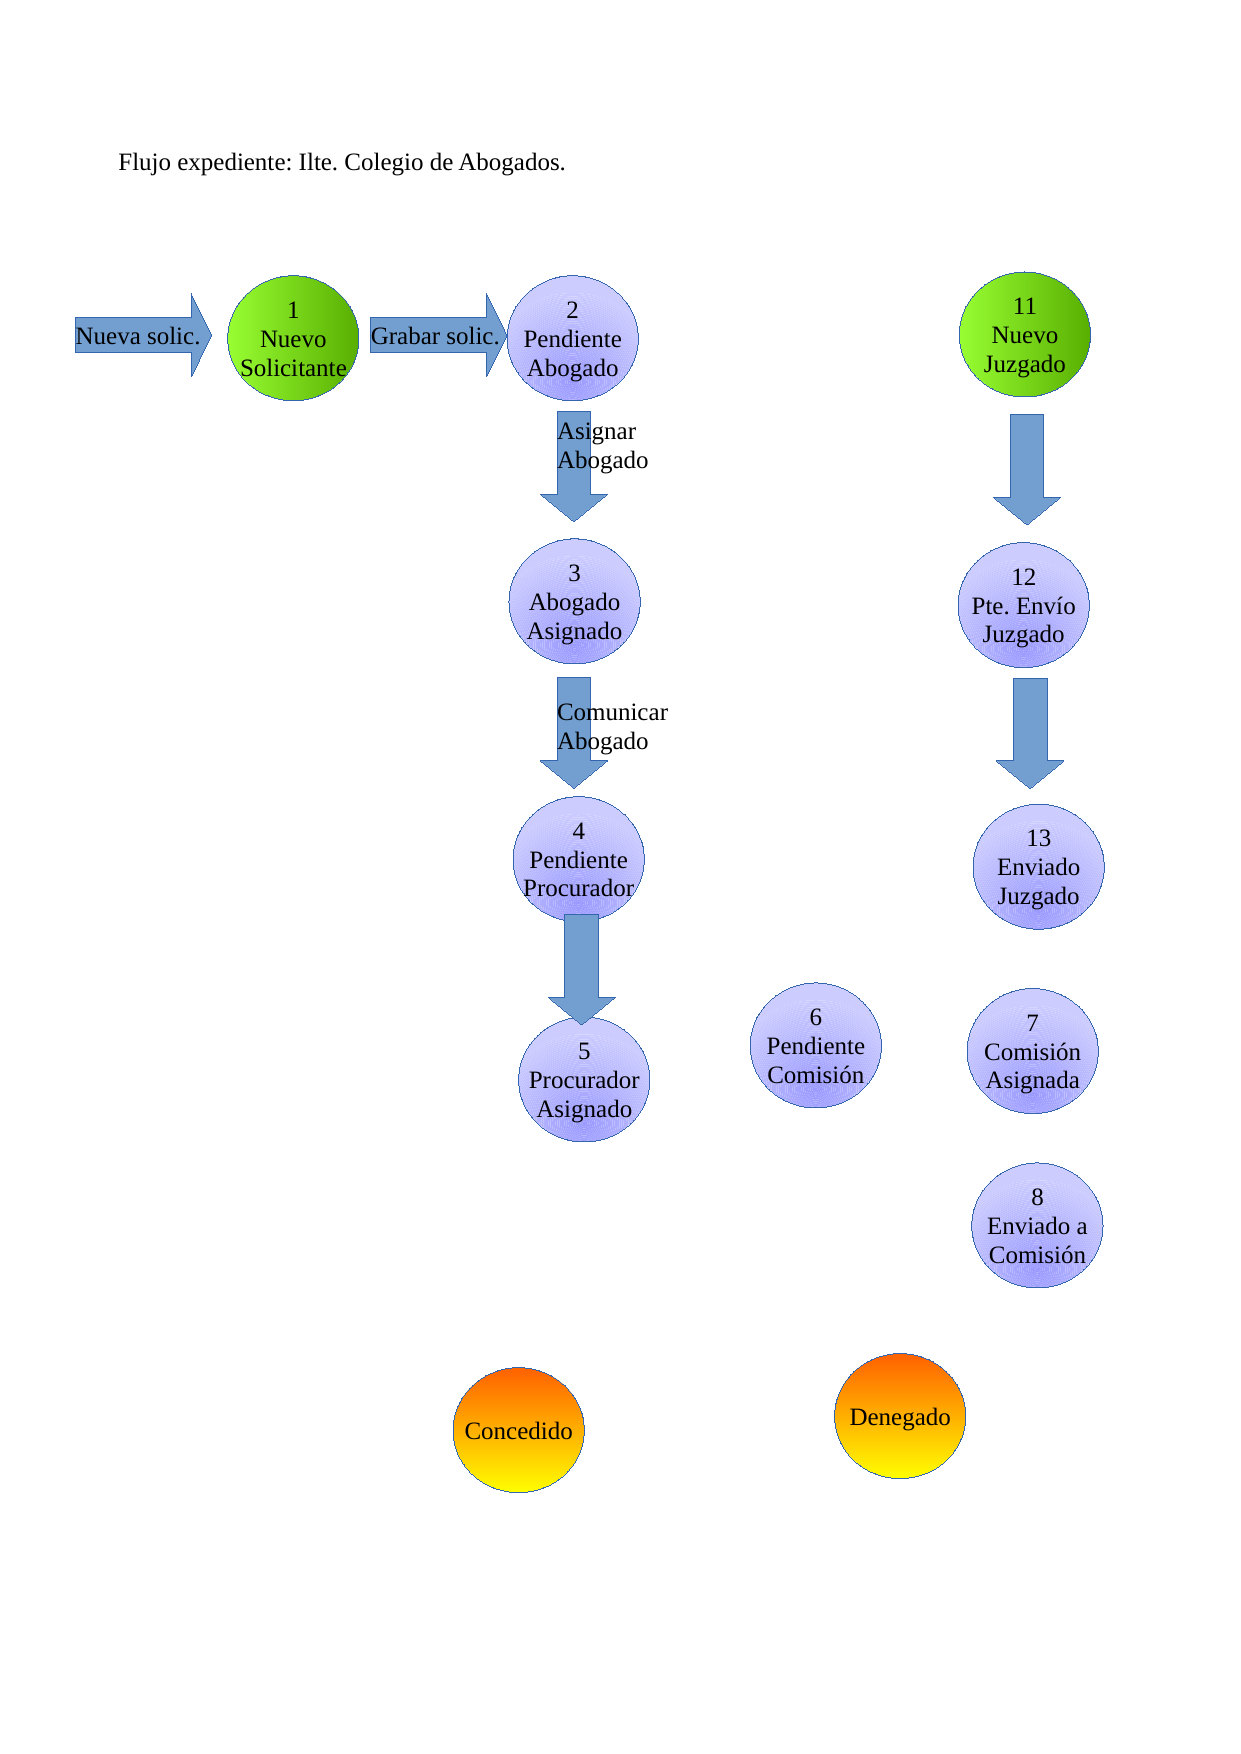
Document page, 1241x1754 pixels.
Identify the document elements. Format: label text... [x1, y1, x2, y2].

text Flujo expediente: Ilte. Colegio de Abogados. [118, 147, 1122, 176]
